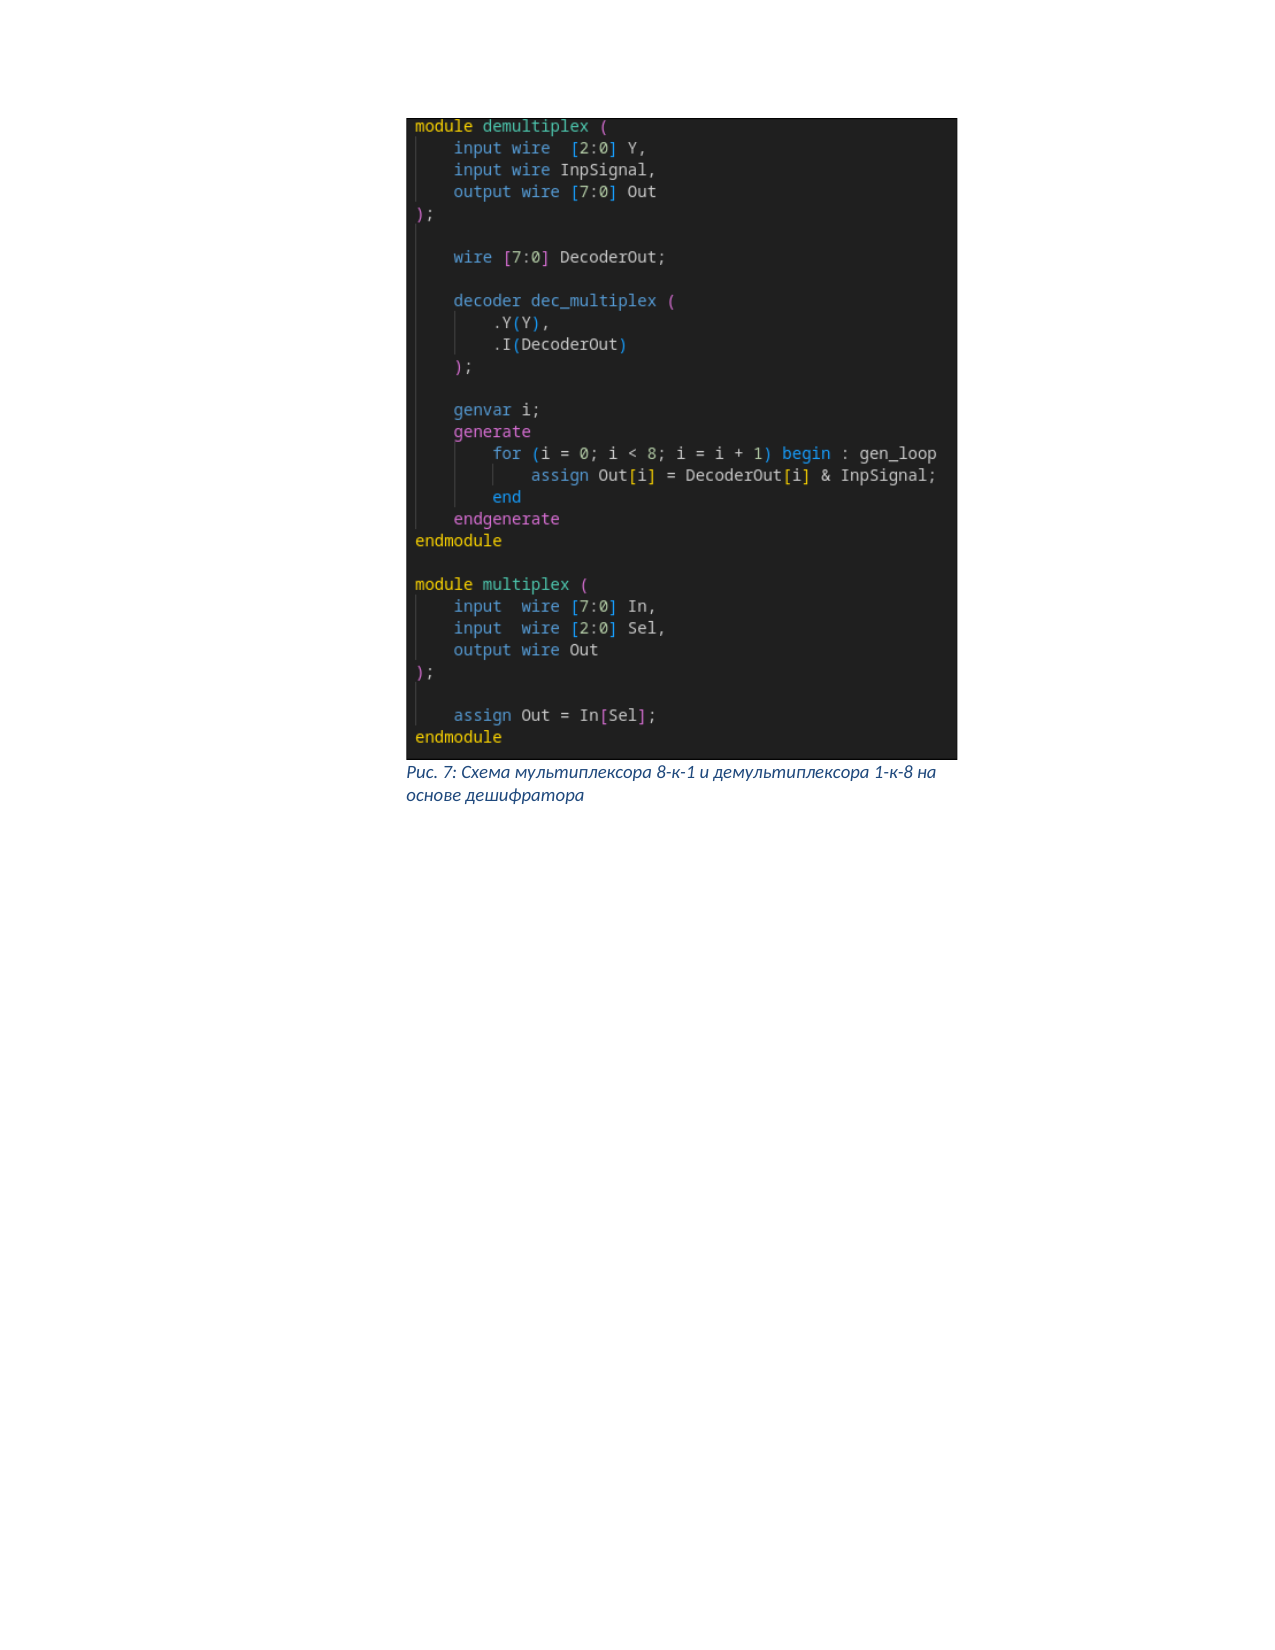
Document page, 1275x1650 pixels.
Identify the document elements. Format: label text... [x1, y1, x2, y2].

picture [406, 118, 958, 760]
text Рис. 7: Схема мультиплексора 8-к-1 и демультиплексора 1-к-8 на основе дешифратора [406, 760, 957, 806]
